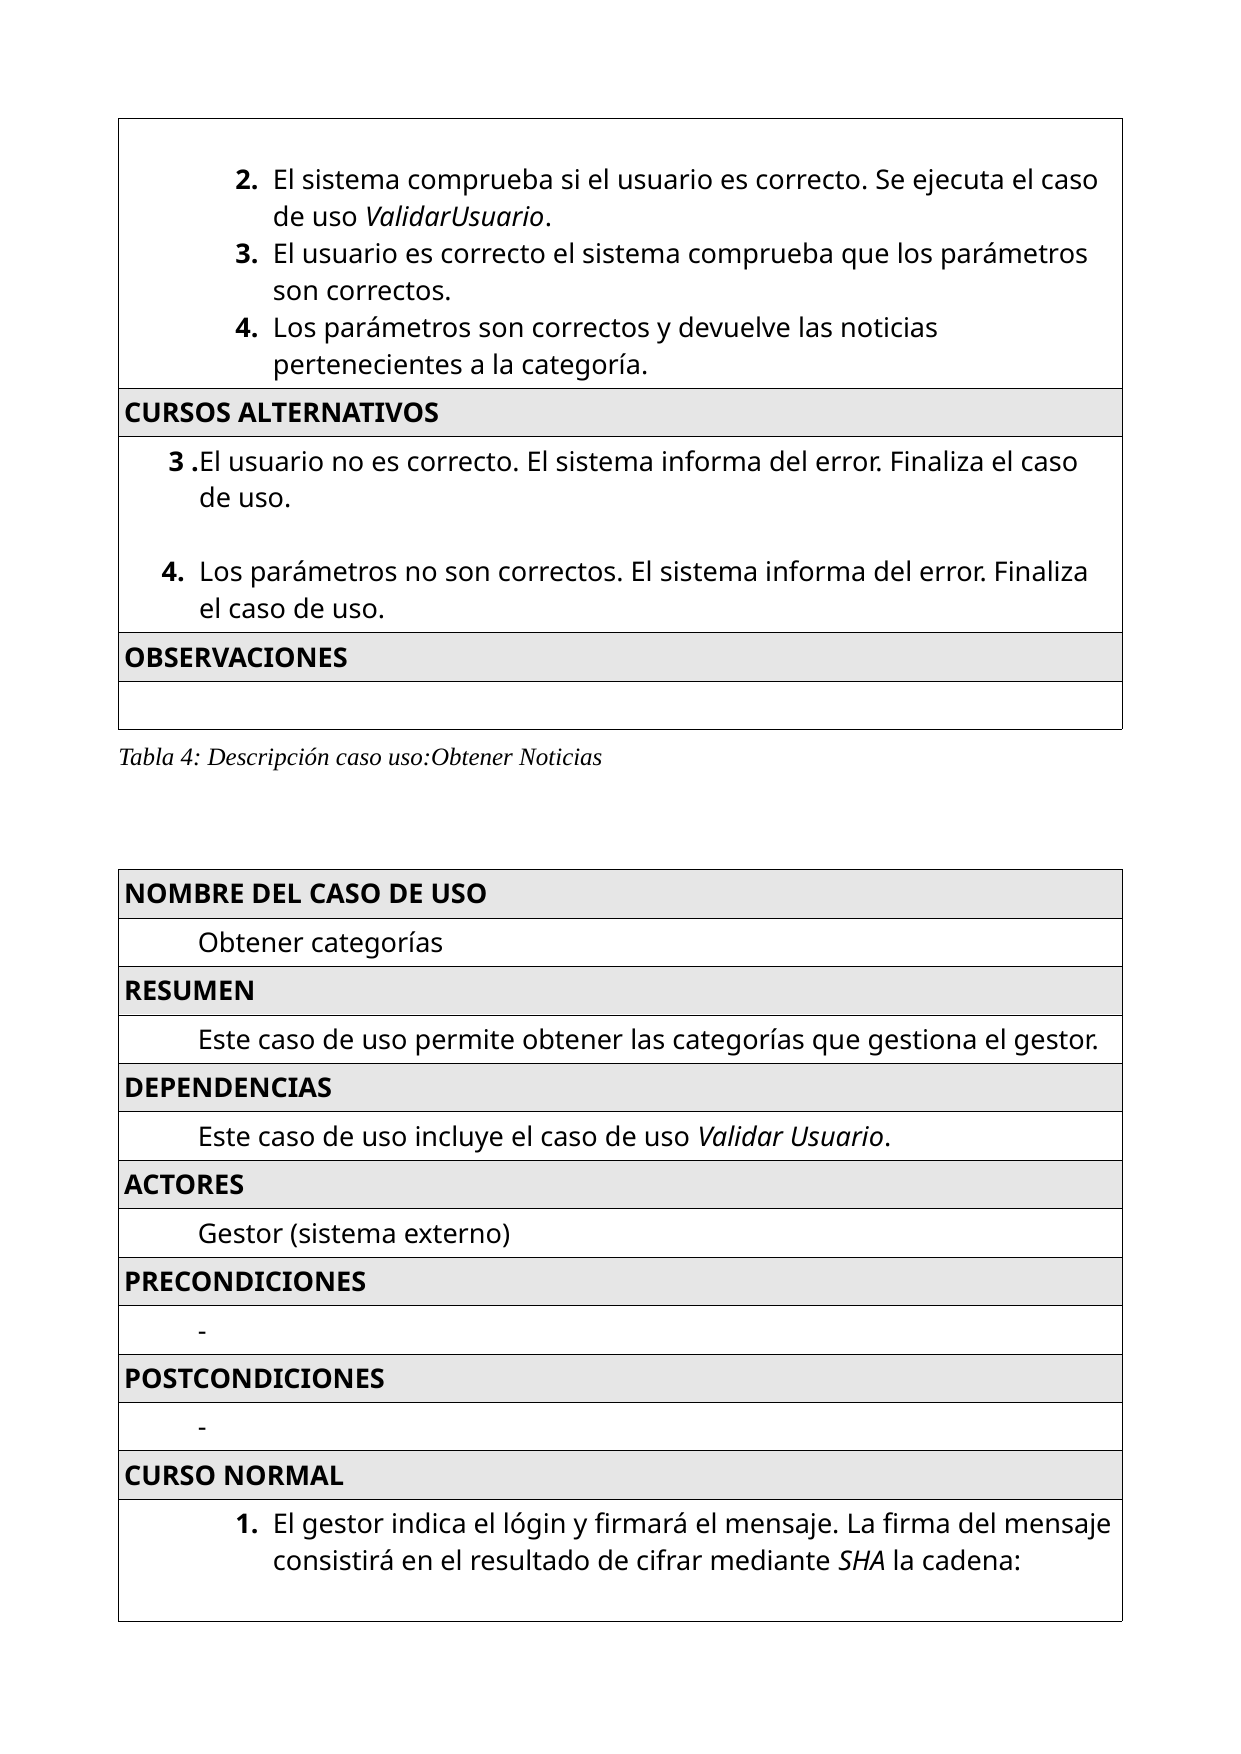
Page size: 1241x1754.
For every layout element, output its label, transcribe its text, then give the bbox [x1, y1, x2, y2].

table_cell [119, 682, 1122, 729]
table_cell POSTCONDICIONES [119, 1355, 1122, 1402]
table_cell El gestor indica el lógin y firmará el mensaje. La firma del mensaje consistirá en el resultado de cifrar mediante SHA la cadena: [119, 1500, 1122, 1621]
table_cell El usuario no es correcto. El sistema informa del error. Finaliza el caso de uso. Los parámetros no son correctos. El sistema informa del error. Finaliza el caso de uso. [119, 437, 1122, 632]
table_cell - [119, 1403, 1122, 1450]
table_cell - [119, 1306, 1122, 1353]
table_cell El gestor indica el nombre de la categoría de las noticias a obtener. Además de la información indicada el usuario indicará su lógin y firmará el mensaje. La firma del mensaje consistirá en el resultado de cifrar mediante SHA la cadena: login + password + categoría. El sistema comprueba si el usuario es correcto. Se ejecuta el caso de uso ValidarUsuario. El usuario es correcto el sistema comprueba que los parámetros son correctos. Los parámetros son correctos y devuelve las noticias pertenecientes a la categoría. [119, 119, 1122, 388]
table_cell Gestor (sistema externo) [119, 1209, 1122, 1257]
table_cell Este caso de uso permite obtener las categorías que gestiona el gestor. [119, 1016, 1122, 1063]
table_cell RESUMEN [119, 967, 1122, 1014]
table_cell CURSOS ALTERNATIVOS [119, 389, 1122, 436]
table_cell CURSO NORMAL [119, 1451, 1122, 1499]
table_cell Obtener categorías [119, 919, 1122, 966]
table_cell ACTORES [119, 1161, 1122, 1208]
table_cell PRECONDICIONES [119, 1258, 1122, 1305]
table_cell DEPENDENCIAS [119, 1064, 1122, 1111]
text Tabla 4: Descripción caso uso:Obtener Noticias [118, 742, 1122, 770]
table_header NOMBRE DEL CASO DE USO [119, 870, 1122, 918]
table_cell Este caso de uso incluye el caso de uso Validar Usuario. [119, 1112, 1122, 1160]
table_cell OBSERVACIONES [119, 633, 1122, 681]
